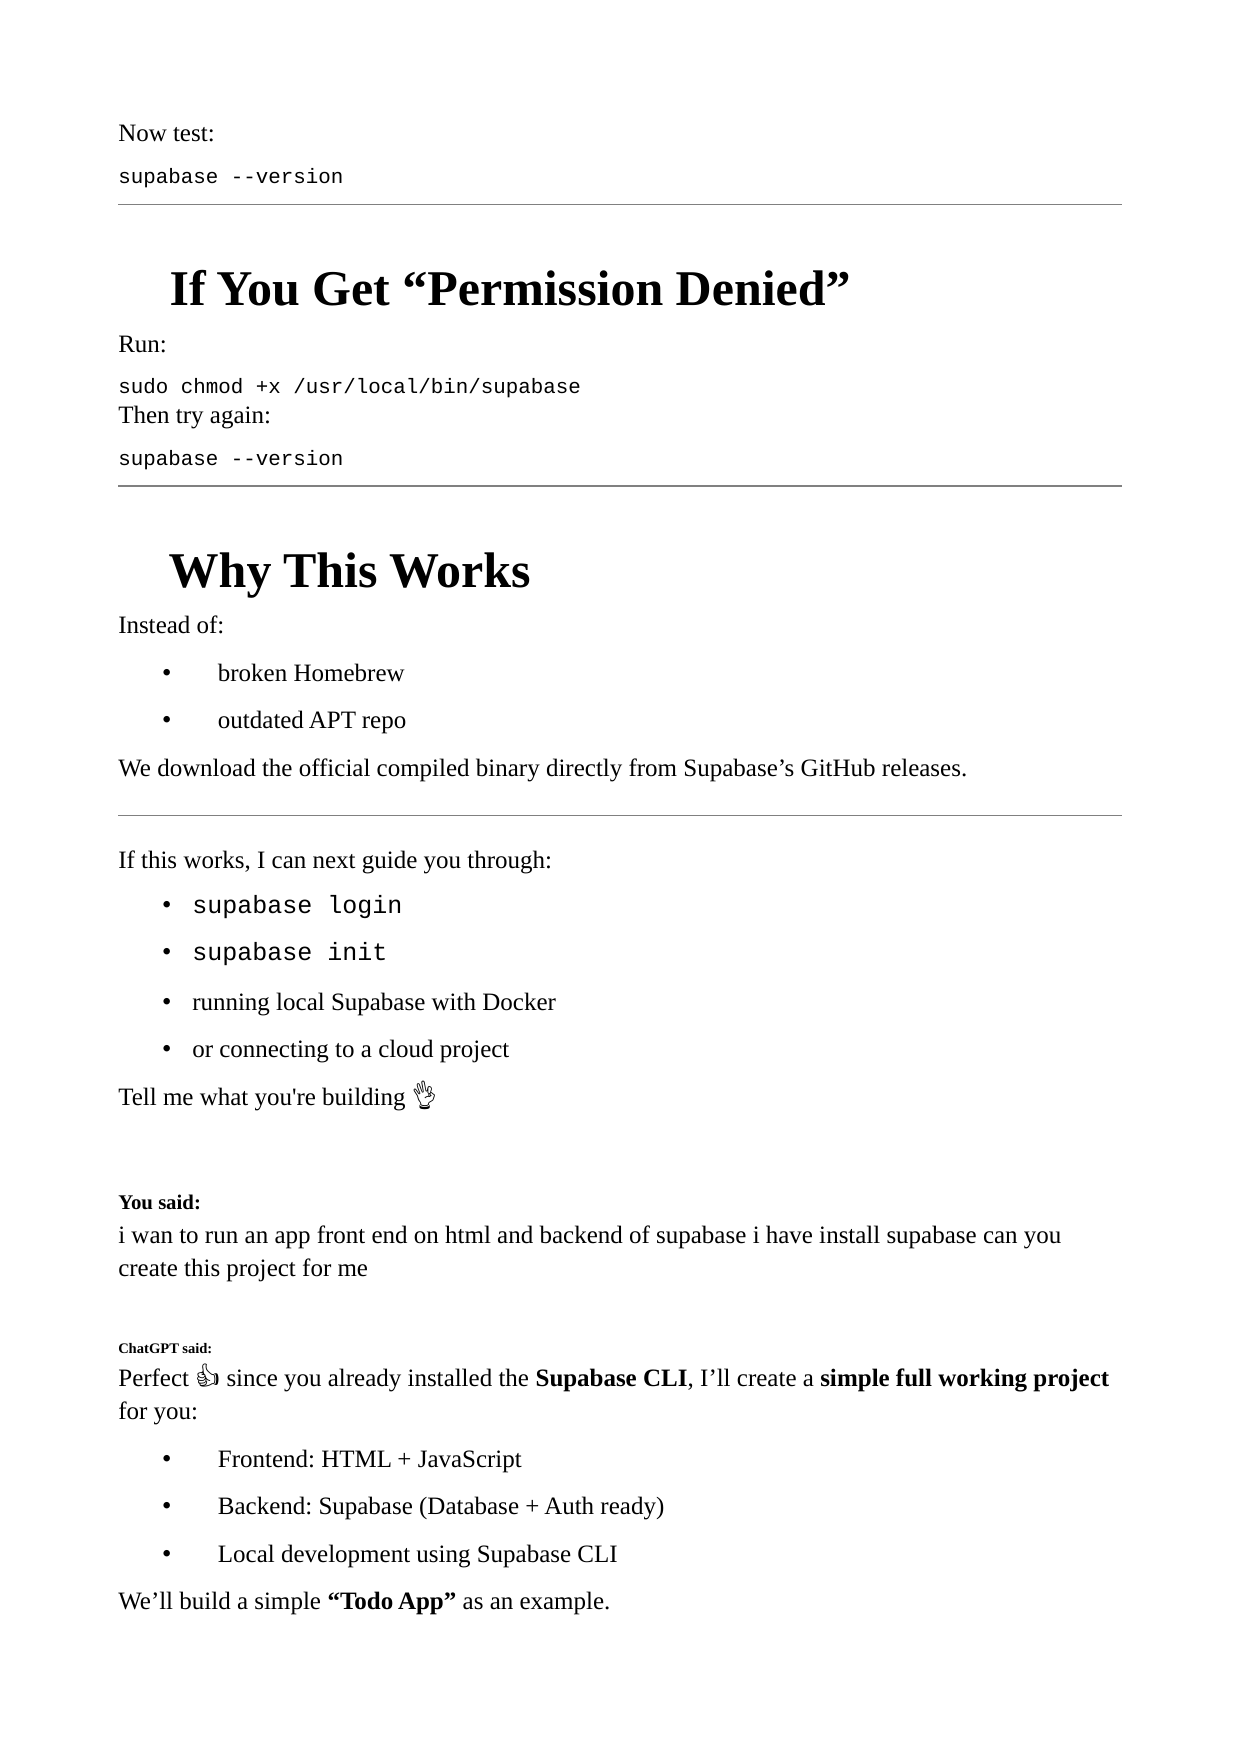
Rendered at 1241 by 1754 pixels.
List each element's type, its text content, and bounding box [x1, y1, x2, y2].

subtitle ChatGPT said: [118, 1340, 1122, 1357]
subtitle 💡 Why This Works [118, 540, 1122, 598]
text We download the official compiled binary directly from Supabase’s GitHub releases. [118, 753, 1122, 782]
text Instead of: [118, 610, 1122, 639]
text Then try again: [118, 400, 1122, 429]
text i wan to run an app front end on html and backend of supabase i have install supabase can you create this project for me [118, 1220, 1122, 1282]
text Perfect 👍 since you already installed the Supabase CLI, I’ll create a simple full working project for you: [118, 1363, 1122, 1425]
list ✅ Backend: Supabase (Database + Auth ready) [162, 1491, 1122, 1520]
list ❌ broken Homebrew [162, 658, 1122, 687]
list ❌ outdated APT repo [162, 706, 1122, 734]
text If this works, I can next guide you through: [118, 845, 1122, 874]
text sudo chmod +x /usr/local/bin/supabase [118, 376, 1122, 400]
list ✅ Frontend: HTML + JavaScript [162, 1444, 1122, 1472]
text Run: [118, 329, 1122, 357]
list ✅ Local development using Supabase CLI [162, 1539, 1122, 1568]
text Now test: [118, 118, 1122, 147]
list supabase login [162, 893, 1122, 921]
list or connecting to a cloud project [162, 1034, 1122, 1063]
list running local Supabase with Docker [162, 987, 1122, 1016]
subtitle You said: [118, 1190, 1122, 1214]
text supabase --version [118, 447, 1122, 471]
text supabase --version [118, 166, 1122, 189]
text We’ll build a simple “Todo App” as an example. [118, 1586, 1122, 1615]
subtitle 🔎 If You Get “Permission Denied” [118, 259, 1122, 316]
text Tell me what you're building 👌 [118, 1082, 1122, 1111]
list supabase init [162, 940, 1122, 968]
